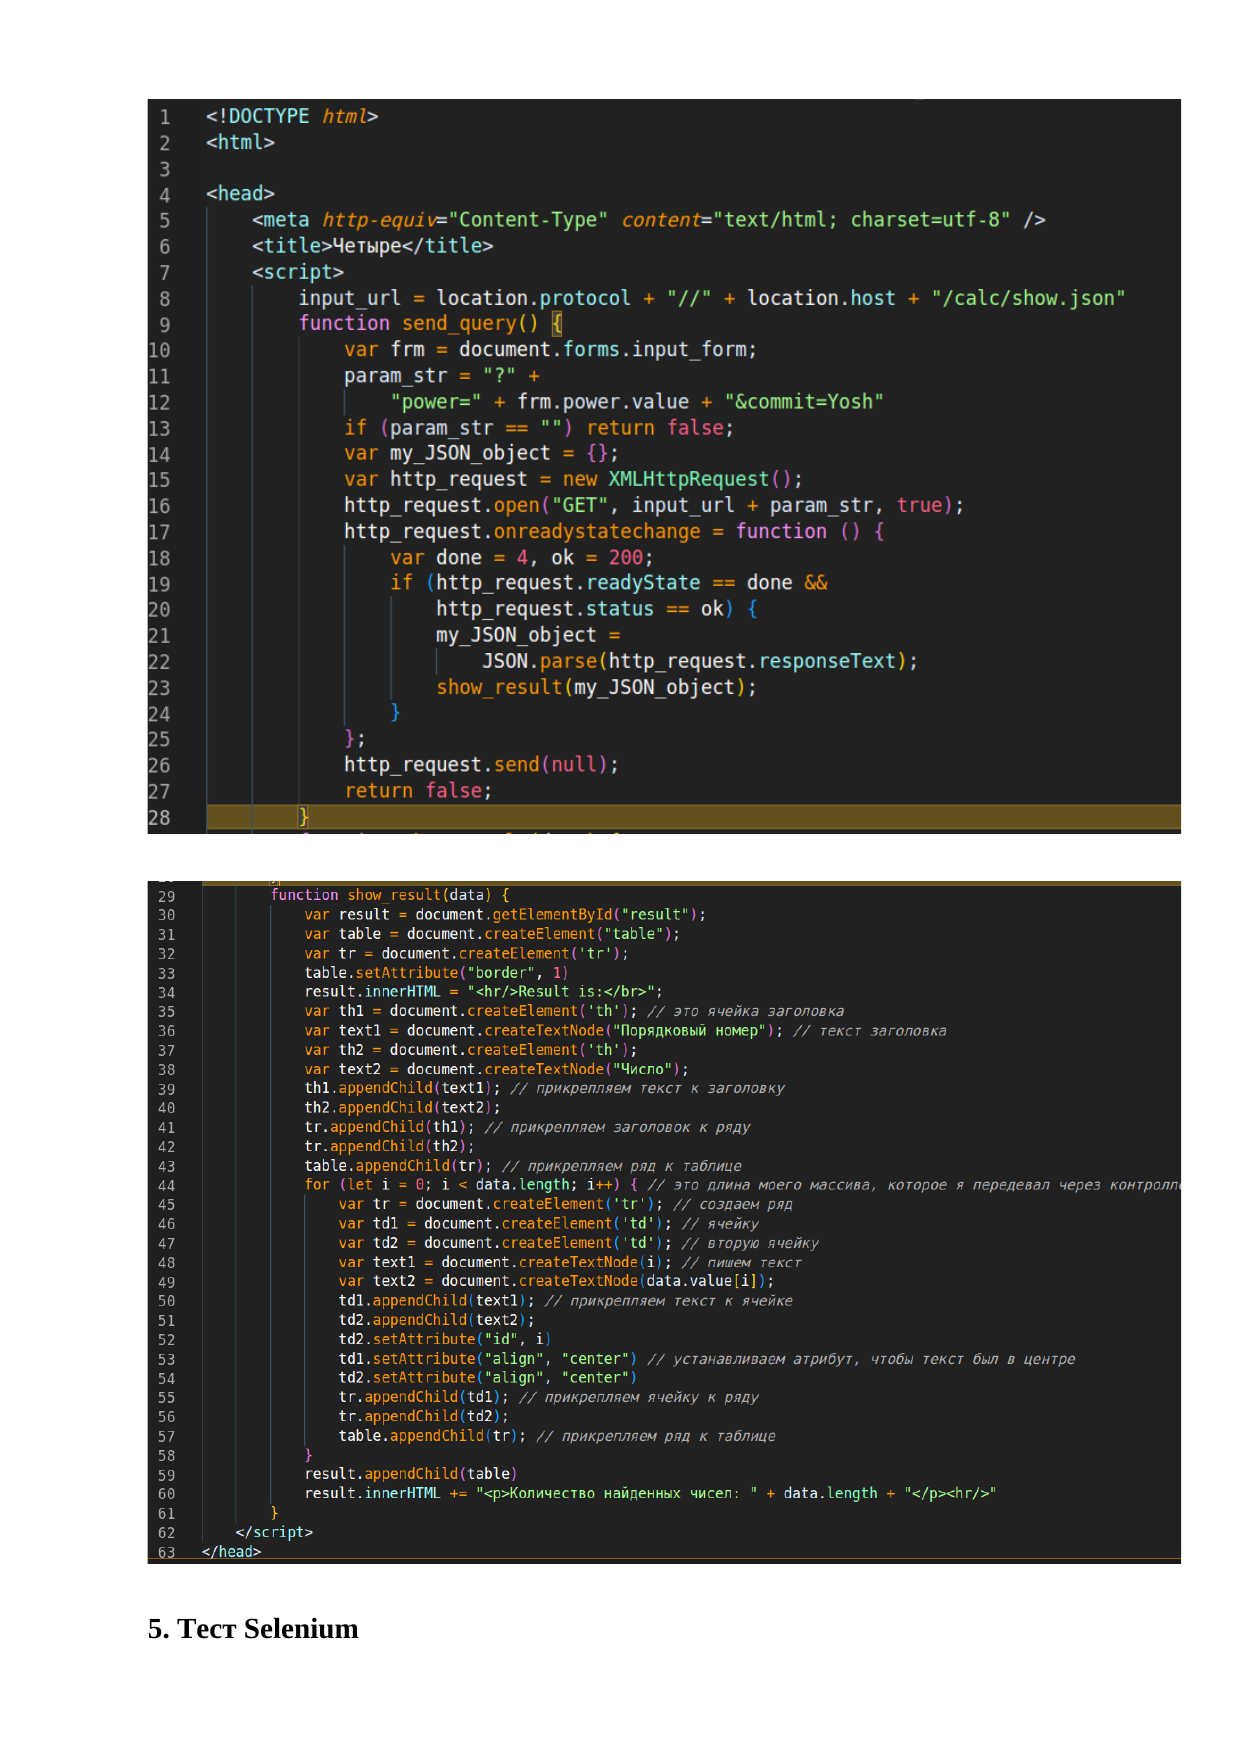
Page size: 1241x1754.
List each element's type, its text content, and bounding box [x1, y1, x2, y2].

text 5. Тест Selenium [148, 1612, 1181, 1645]
picture [147, 99, 1182, 834]
picture [147, 881, 1182, 1564]
